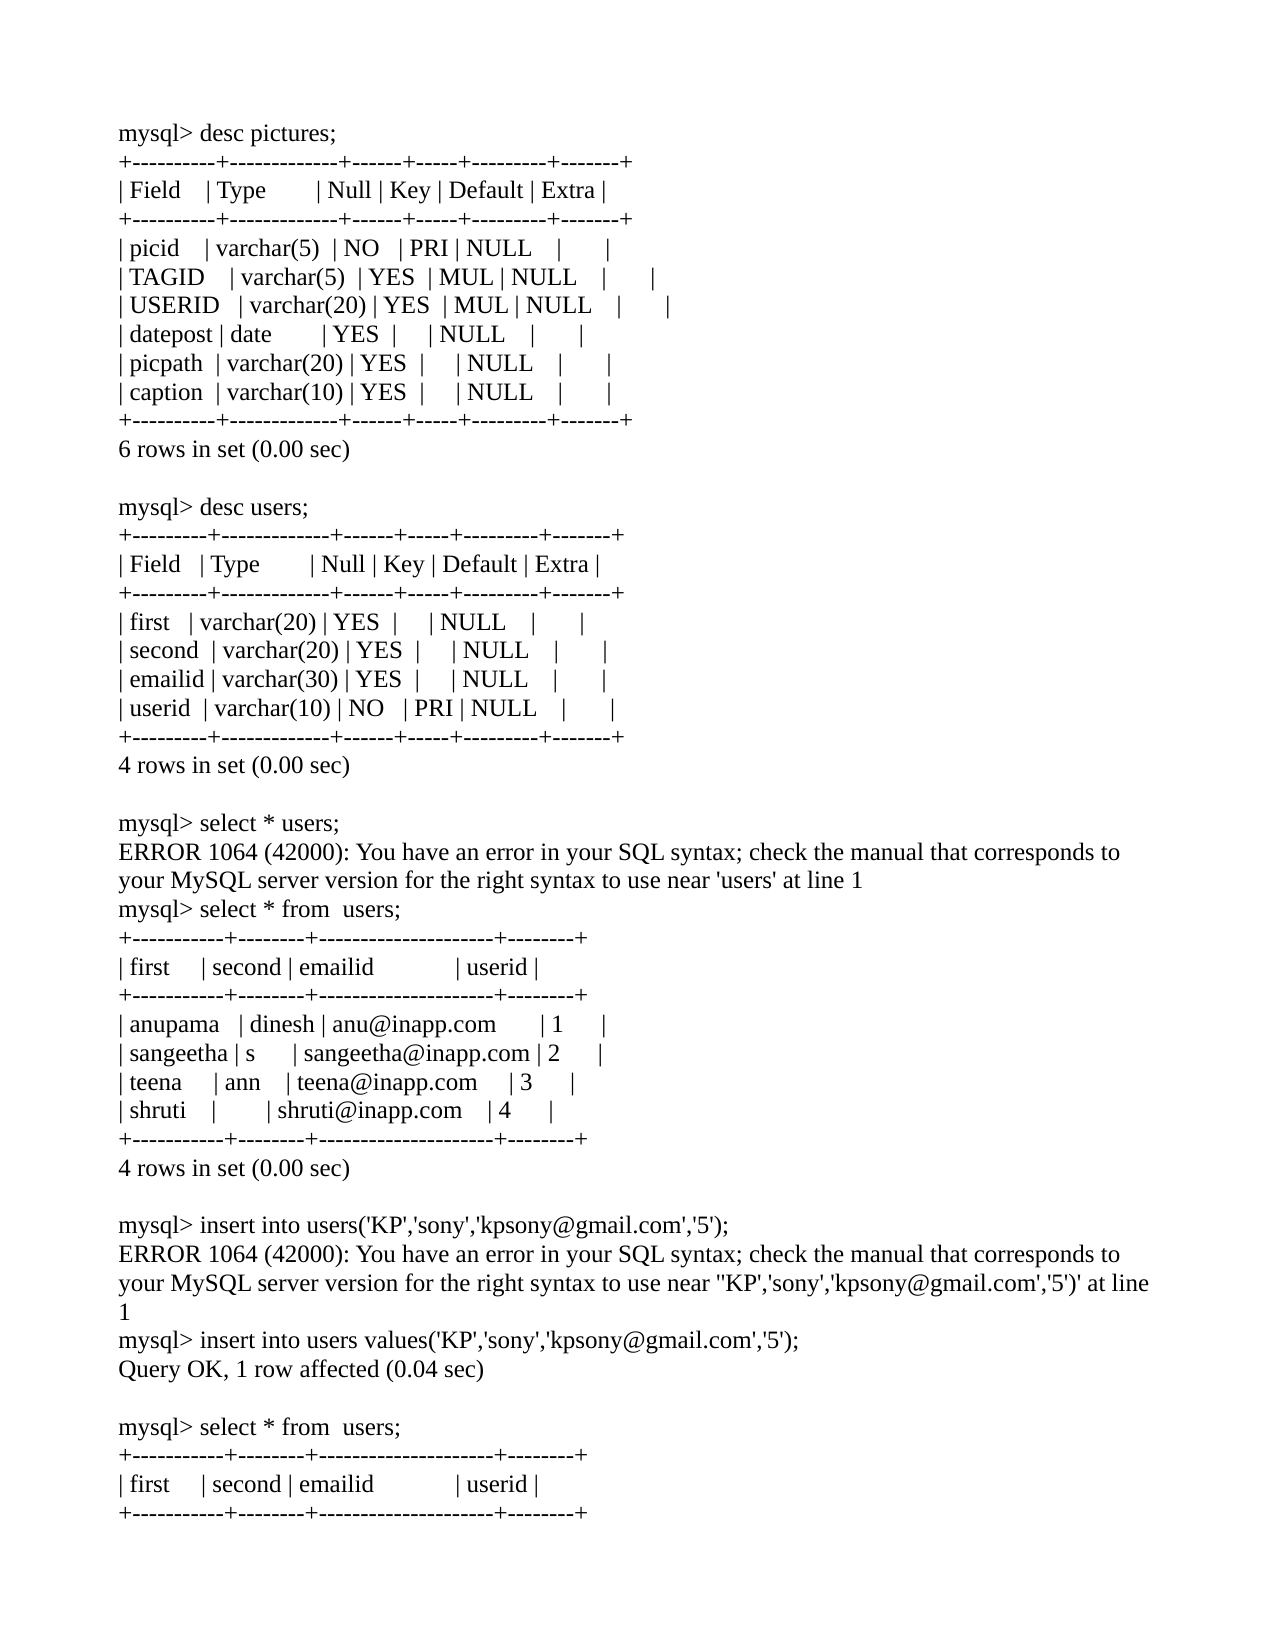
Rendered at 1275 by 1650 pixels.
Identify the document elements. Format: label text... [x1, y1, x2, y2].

text +---------+-------------+------+-----+---------+-------+ [118, 722, 1157, 751]
text +-----------+--------+---------------------+--------+ [118, 1124, 1157, 1153]
text | emailid | varchar(30) | YES | | NULL | | [118, 664, 1157, 693]
text | sangeetha | s | sangeetha@inapp.com | 2 | [118, 1038, 1157, 1067]
text ERROR 1064 (42000): You have an error in your SQL syntax; check the manual that corresponds to your MySQL server version for the right syntax to use near ''KP','sony','kpsony@gmail.com','5')' at line 1 [118, 1239, 1157, 1326]
text +-----------+--------+---------------------+--------+ [118, 1498, 1157, 1527]
text mysql> select * users; [118, 808, 1157, 837]
text | Field | Type | Null | Key | Default | Extra | [118, 549, 1157, 578]
text +-----------+--------+---------------------+--------+ [118, 981, 1157, 1009]
text | picid | varchar(5) | NO | PRI | NULL | | [118, 233, 1157, 262]
text | second | varchar(20) | YES | | NULL | | [118, 636, 1157, 664]
text | datepost | date | YES | | NULL | | [118, 319, 1157, 348]
text 4 rows in set (0.00 sec) [118, 1153, 1157, 1182]
text +-----------+--------+---------------------+--------+ [118, 923, 1157, 952]
text | caption | varchar(10) | YES | | NULL | | [118, 377, 1157, 406]
text | teena | ann | teena@inapp.com | 3 | [118, 1067, 1157, 1096]
text | first | second | emailid | userid | [118, 952, 1157, 981]
text | anupama | dinesh | anu@inapp.com | 1 | [118, 1009, 1157, 1038]
text +----------+-------------+------+-----+---------+-------+ [118, 406, 1157, 434]
text mysql> insert into users values('KP','sony','kpsony@gmail.com','5'); [118, 1326, 1157, 1354]
text +-----------+--------+---------------------+--------+ [118, 1441, 1157, 1469]
text mysql> desc pictures; [118, 118, 1157, 147]
text +---------+-------------+------+-----+---------+-------+ [118, 521, 1157, 549]
text mysql> select * from users; [118, 1412, 1157, 1441]
text | first | varchar(20) | YES | | NULL | | [118, 607, 1157, 636]
text | TAGID | varchar(5) | YES | MUL | NULL | | [118, 262, 1157, 291]
text Query OK, 1 row affected (0.04 sec) [118, 1354, 1157, 1383]
text | Field | Type | Null | Key | Default | Extra | [118, 176, 1157, 204]
text ERROR 1064 (42000): You have an error in your SQL syntax; check the manual that corresponds to your MySQL server version for the right syntax to use near 'users' at line 1 [118, 837, 1157, 894]
text 6 rows in set (0.00 sec) [118, 434, 1157, 463]
text mysql> desc users; [118, 492, 1157, 521]
text +---------+-------------+------+-----+---------+-------+ [118, 578, 1157, 607]
text 4 rows in set (0.00 sec) [118, 751, 1157, 779]
text mysql> insert into users('KP','sony','kpsony@gmail.com','5'); [118, 1211, 1157, 1239]
text +----------+-------------+------+-----+---------+-------+ [118, 204, 1157, 233]
text | picpath | varchar(20) | YES | | NULL | | [118, 348, 1157, 377]
text | shruti | | shruti@inapp.com | 4 | [118, 1096, 1157, 1124]
text | USERID | varchar(20) | YES | MUL | NULL | | [118, 291, 1157, 319]
text mysql> select * from users; [118, 894, 1157, 923]
text | userid | varchar(10) | NO | PRI | NULL | | [118, 693, 1157, 722]
text +----------+-------------+------+-----+---------+-------+ [118, 147, 1157, 176]
text | first | second | emailid | userid | [118, 1469, 1157, 1498]
